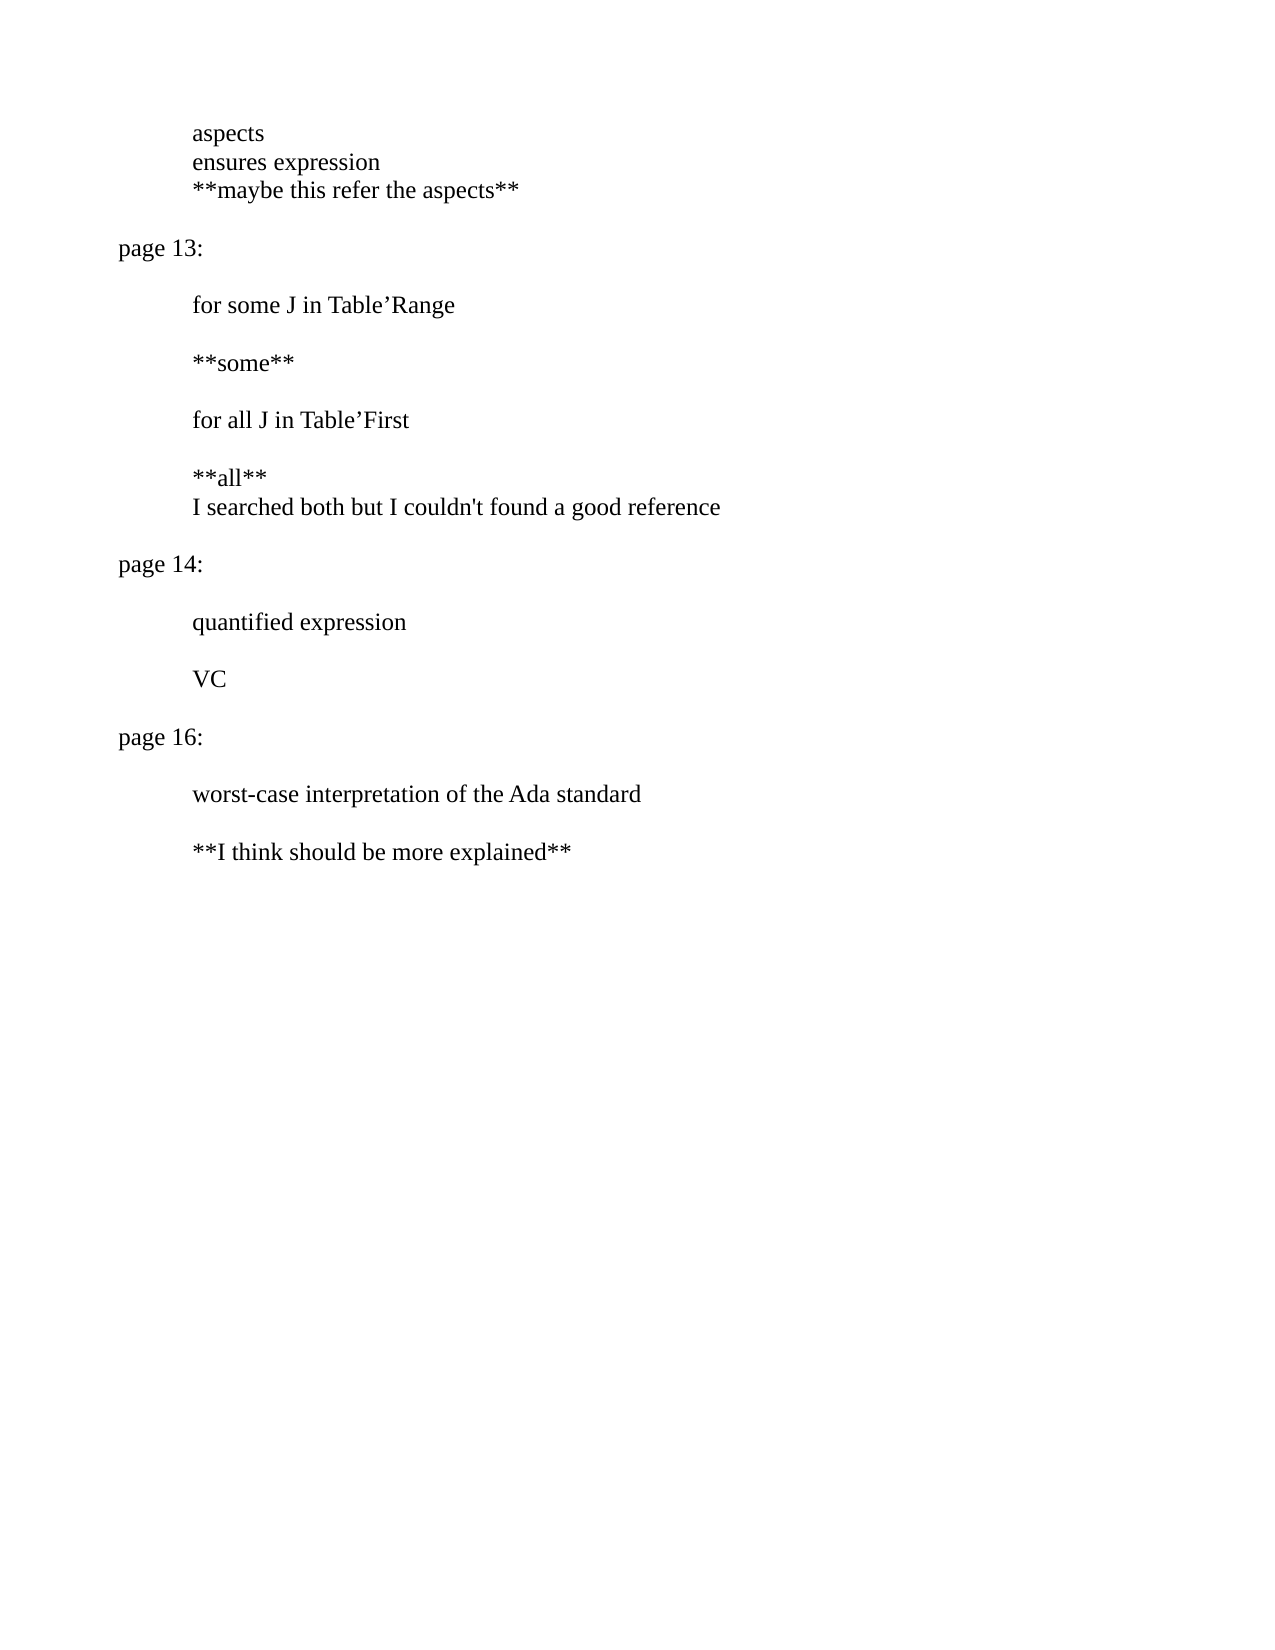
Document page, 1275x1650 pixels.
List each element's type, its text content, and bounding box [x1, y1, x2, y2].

text I searched both but I couldn't found a good reference [192, 492, 1157, 521]
text page 13: [118, 233, 1157, 262]
text **all** [192, 463, 1157, 492]
text VC [192, 664, 1157, 693]
text **maybe this refer the aspects** [192, 176, 1157, 204]
text aspects [192, 118, 1157, 147]
text for some J in Table’Range [192, 291, 1157, 319]
text **I think should be more explained** [192, 837, 1157, 866]
text page 16: [118, 722, 1157, 751]
text worst-case interpretation of the Ada standard [192, 779, 1157, 808]
text **some** [192, 348, 1157, 377]
text ensures expression [192, 147, 1157, 176]
text page 14: [118, 549, 1157, 578]
text for all J in Table’First [192, 406, 1157, 434]
text quantified expression [192, 607, 1157, 636]
